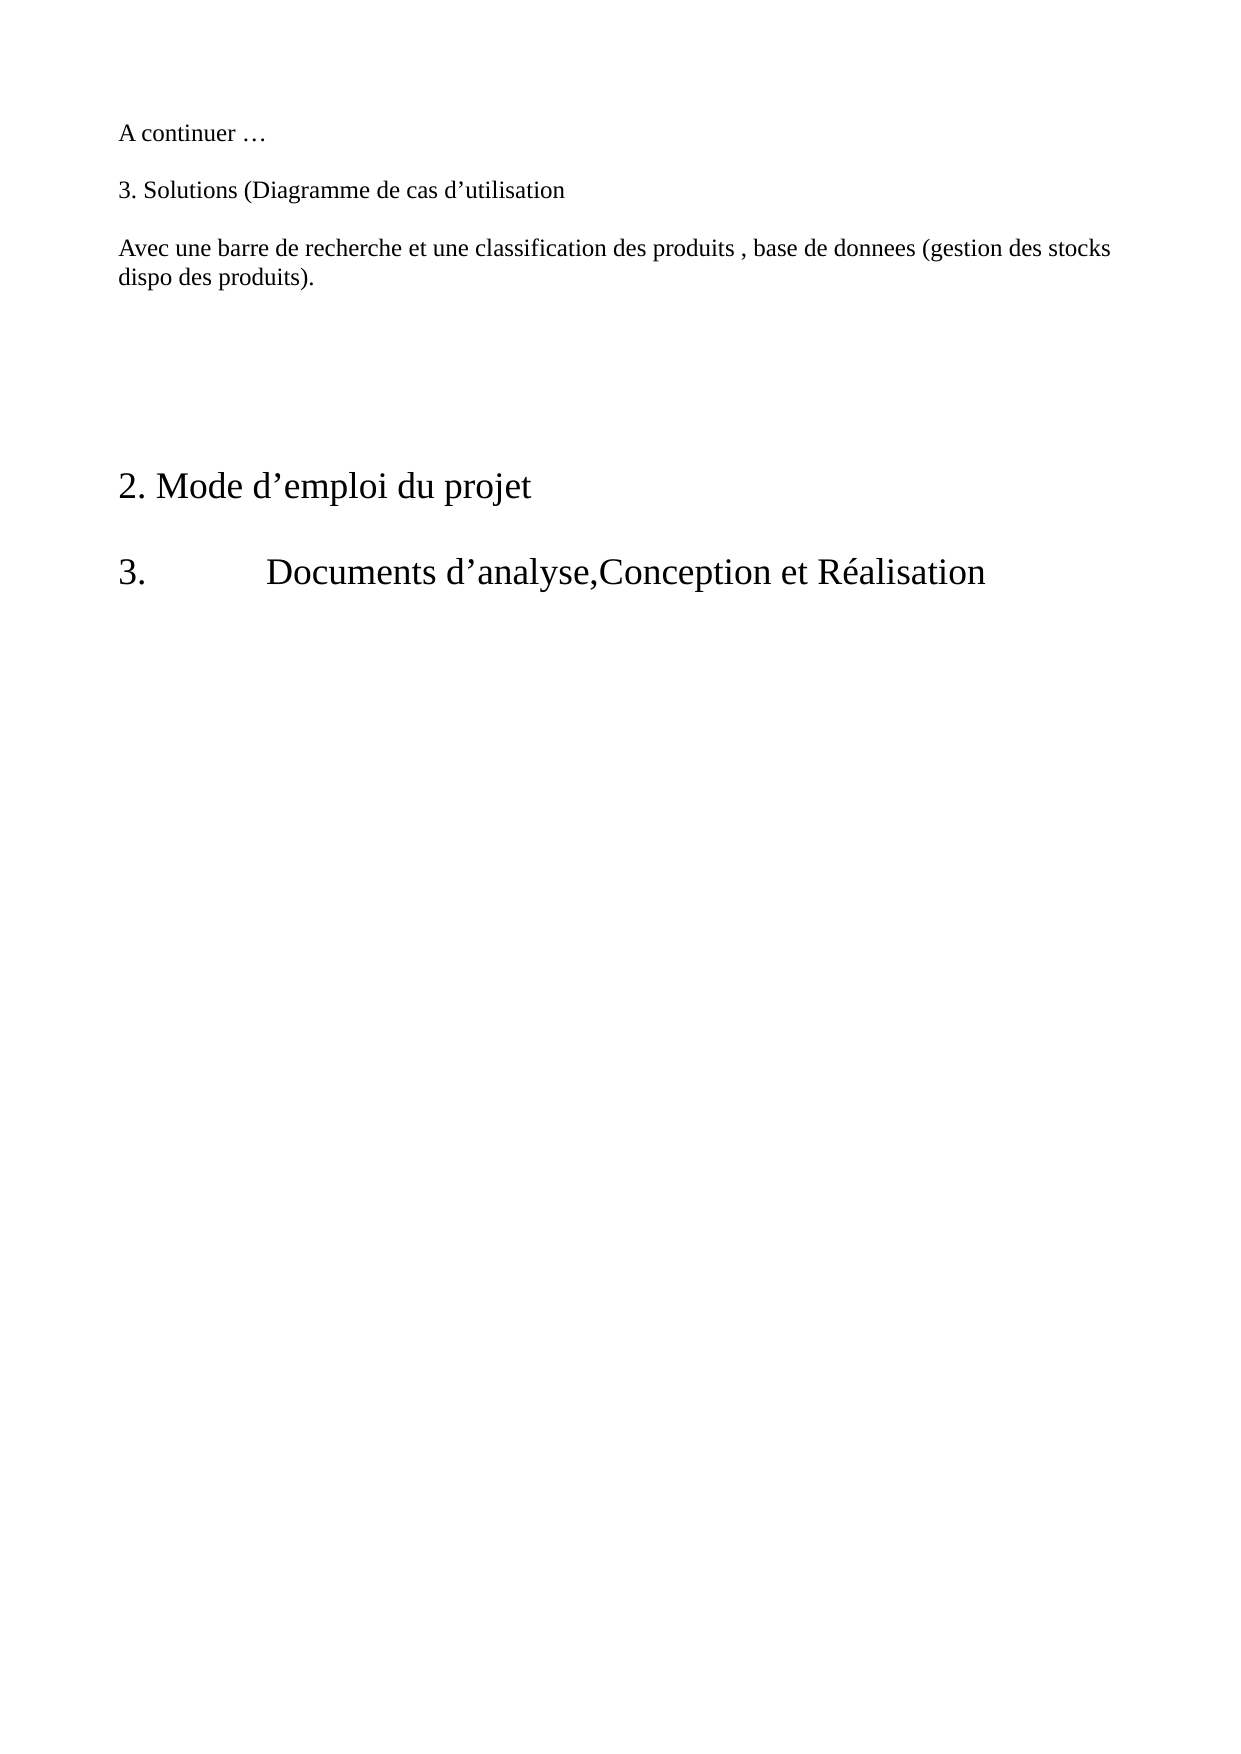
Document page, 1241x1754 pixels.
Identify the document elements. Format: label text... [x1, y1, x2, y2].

text Avec une barre de recherche et une classification des produits , base de donnees (gestion des stocks dispo des produits). [118, 233, 1122, 291]
text 3. Solutions (Diagramme de cas d’utilisation [118, 176, 1122, 204]
text 2. Mode d’emploi du projet [118, 463, 1122, 506]
text 3. Documents d’analyse,Conception et Réalisation [118, 549, 1122, 592]
text A continuer … [118, 118, 1122, 147]
